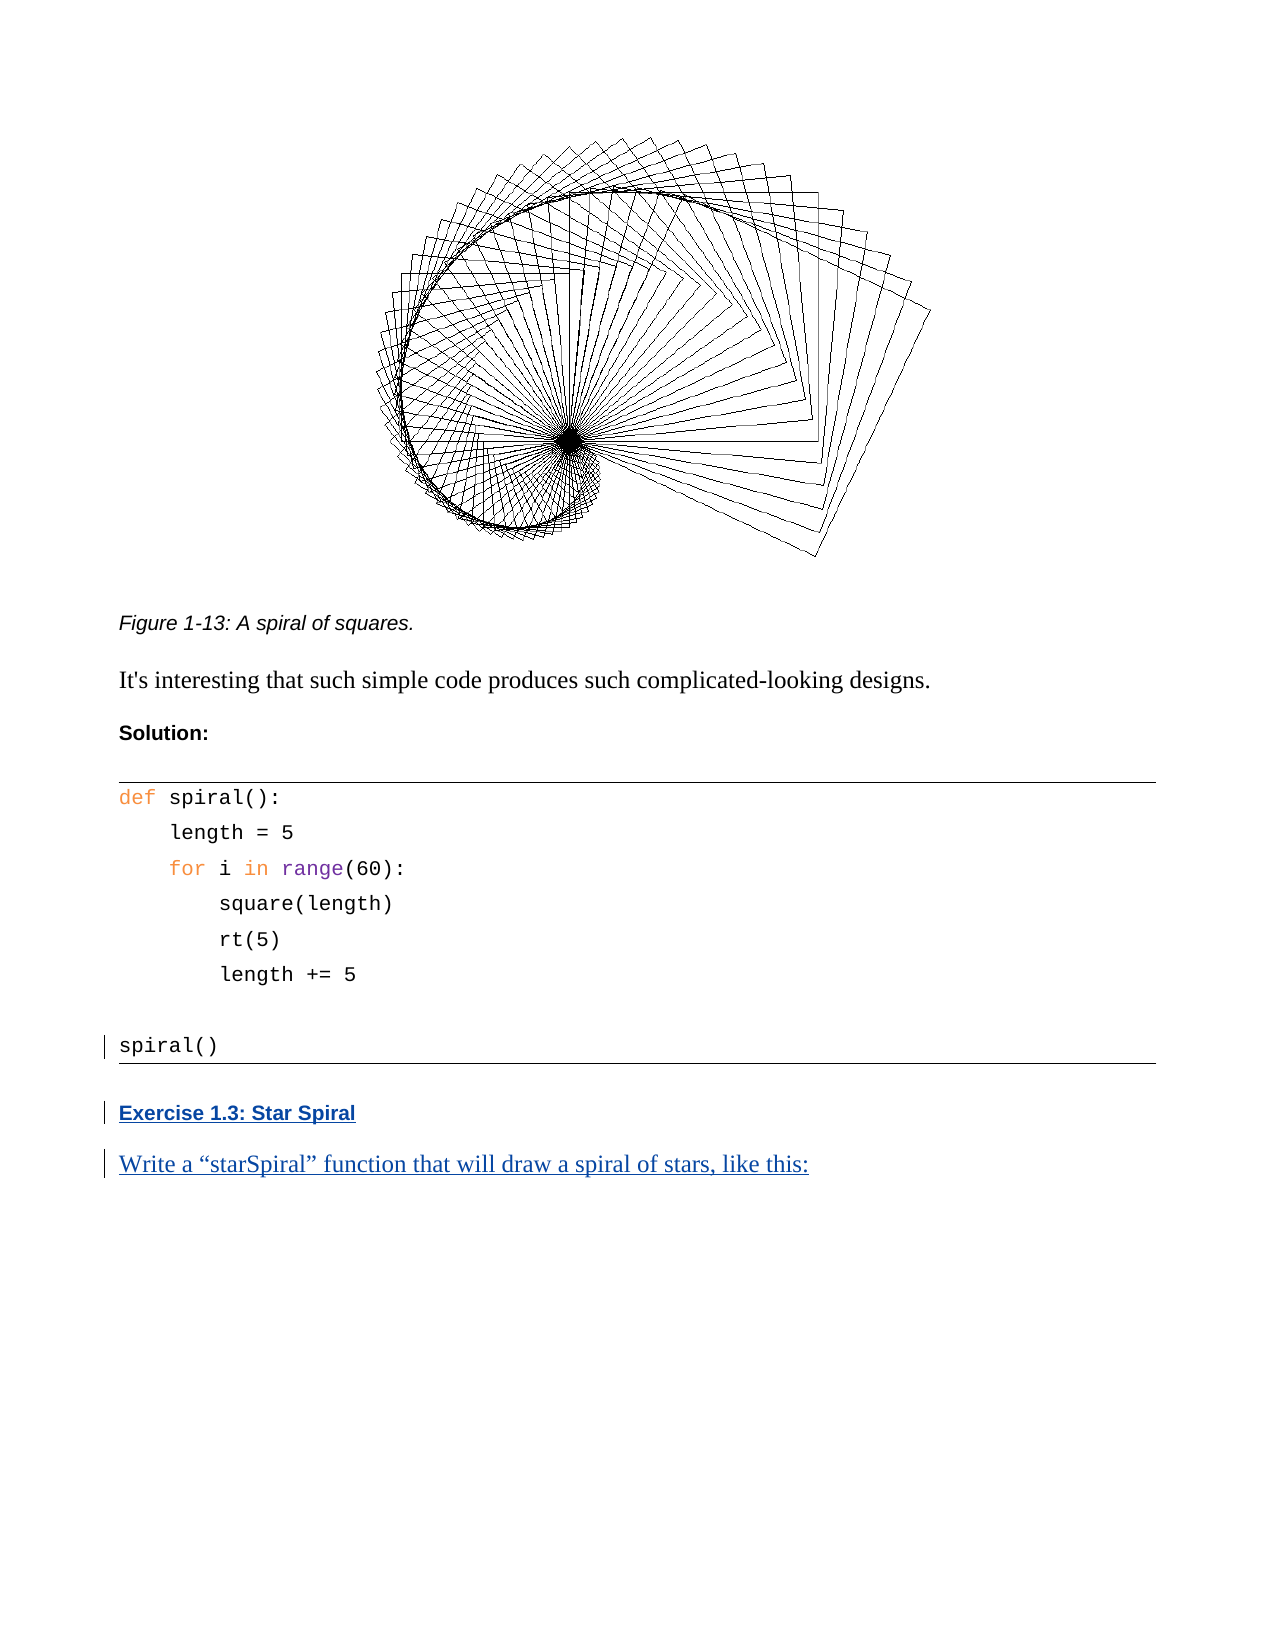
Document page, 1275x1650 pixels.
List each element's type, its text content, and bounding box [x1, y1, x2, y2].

text for i in range(60): [118, 858, 1156, 881]
text It's interesting that such simple code produces such complicated-looking designs. [118, 665, 1156, 694]
text Exercise 1.3: Star Spiral [118, 1101, 1156, 1124]
text length += 5 [118, 964, 1156, 988]
text Write a “starSpiral” function that will draw a spiral of stars, like this: [118, 1149, 1156, 1178]
text def spiral(): [118, 783, 1156, 811]
picture [333, 116, 942, 599]
text Solution: [118, 721, 1156, 745]
text Figure 1-13: A spiral of squares. [118, 118, 1156, 634]
text spiral() [118, 1035, 1156, 1064]
text rt(5) [118, 929, 1156, 952]
text square(length) [118, 893, 1156, 917]
text length = 5 [118, 822, 1156, 846]
